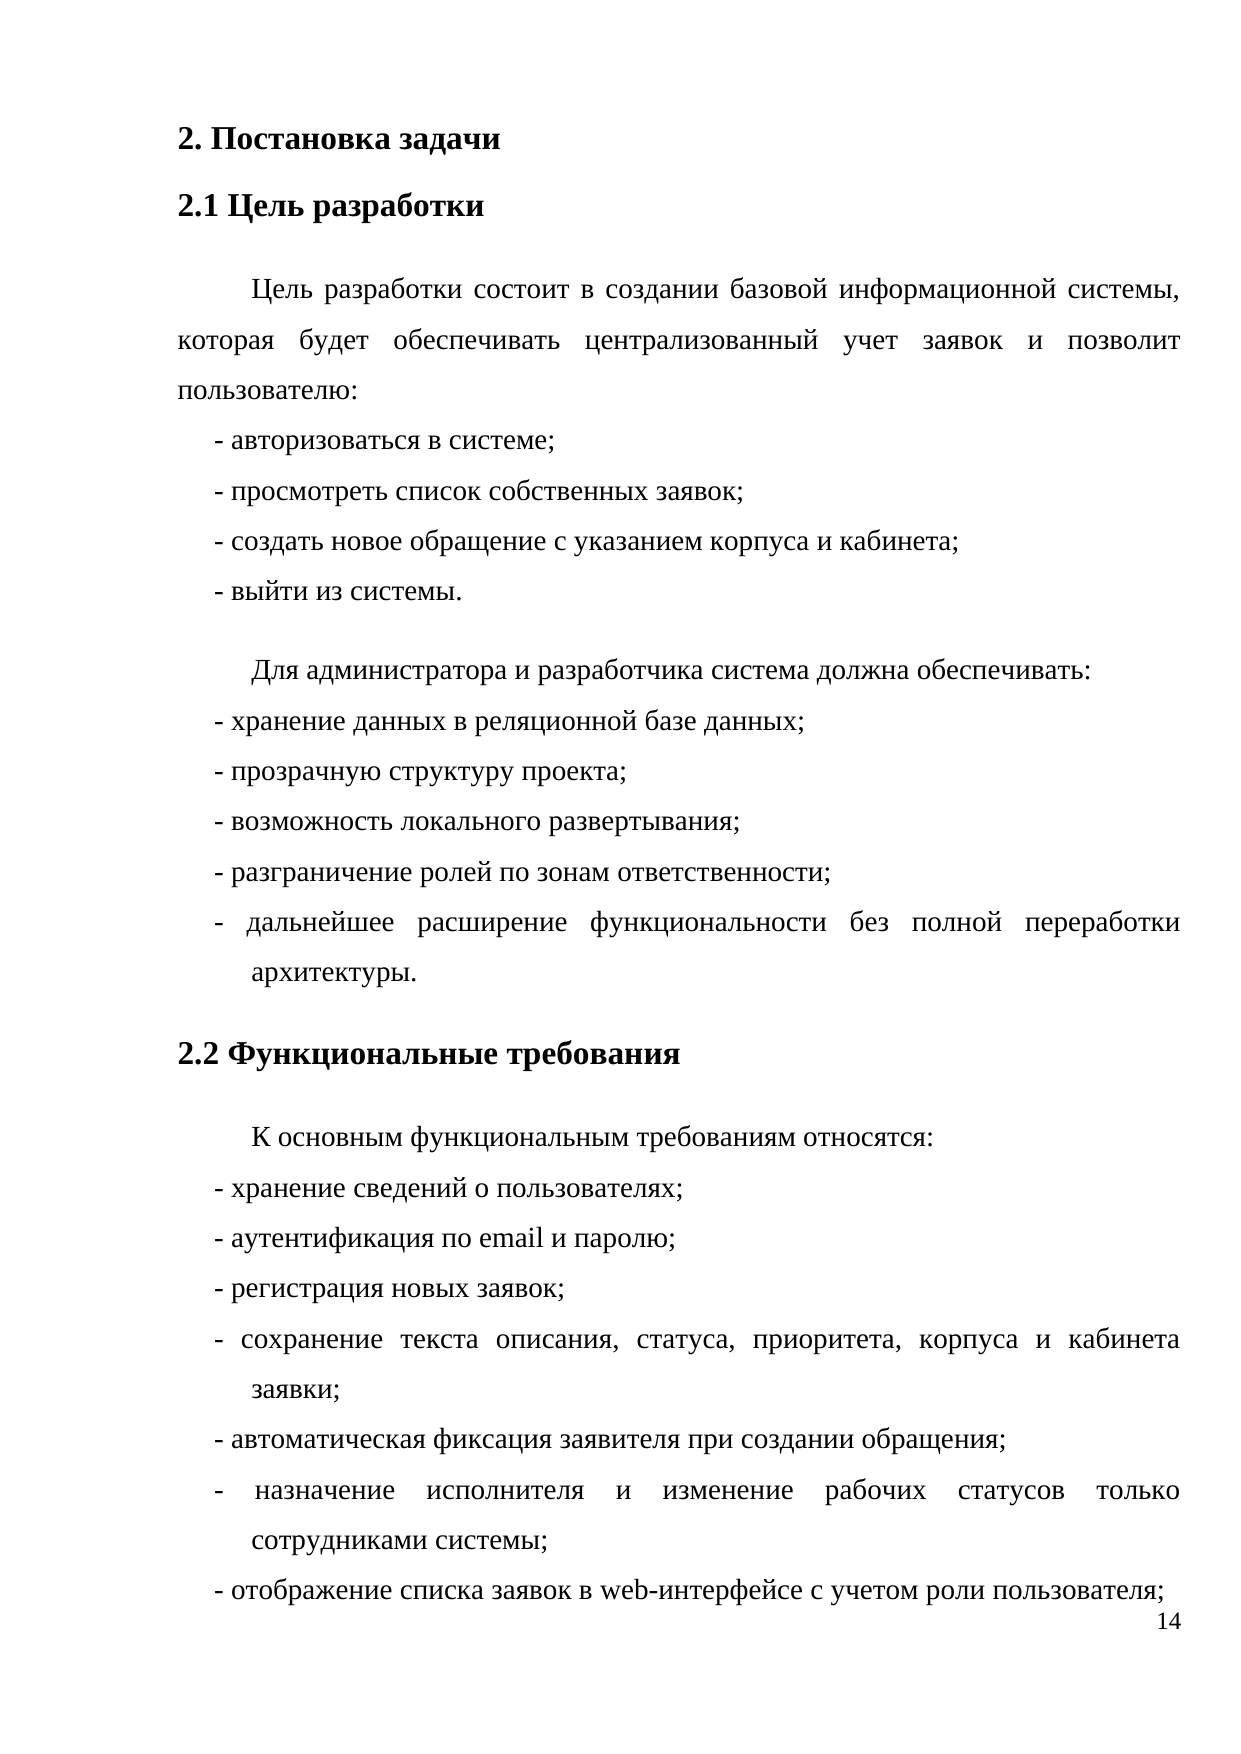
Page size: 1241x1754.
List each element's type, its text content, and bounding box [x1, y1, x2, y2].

text - создать новое обращение с указанием корпуса и кабинета; [214, 523, 1181, 557]
text - сохранение текста описания, статуса, приоритета, корпуса и кабинета заявки; [214, 1321, 1181, 1405]
text - автоматическая фиксация заявителя при создании обращения; [214, 1421, 1181, 1455]
text Для администратора и разработчика система должна обеспечивать: [177, 652, 1181, 686]
text Цель разработки состоит в создании базовой информационной системы, которая будет обеспечивать централизованный учет заявок и позволит пользователю: [177, 271, 1181, 406]
text - регистрация новых заявок; [214, 1271, 1181, 1304]
text - прозрачную структуру проекта; [214, 753, 1181, 787]
text - возможность локального развертывания; [214, 803, 1181, 837]
text - хранение сведений о пользователях; [214, 1170, 1181, 1203]
text К основным функциональным требованиям относятся: [177, 1119, 1181, 1153]
subtitle 2. Постановка задачи [177, 118, 1181, 156]
text - назначение исполнителя и изменение рабочих статусов только сотрудниками системы; [214, 1472, 1181, 1556]
text - аутентификация по email и паролю; [214, 1220, 1181, 1254]
text - просмотреть список собственных заявок; [214, 473, 1181, 506]
text - дальнейшее расширение функциональности без полной переработки архитектуры. [214, 904, 1181, 988]
text - отображение списка заявок в web-интерфейсе с учетом роли пользователя; [214, 1572, 1181, 1606]
text - хранение данных в реляционной базе данных; [214, 703, 1181, 736]
subtitle 2.1 Цель разработки [177, 185, 1181, 223]
subtitle 2.2 Функциональные требования [177, 1033, 1181, 1072]
text - выйти из системы. [214, 573, 1181, 607]
text - разграничение ролей по зонам ответственности; [214, 854, 1181, 887]
text - авторизоваться в системе; [214, 422, 1181, 456]
